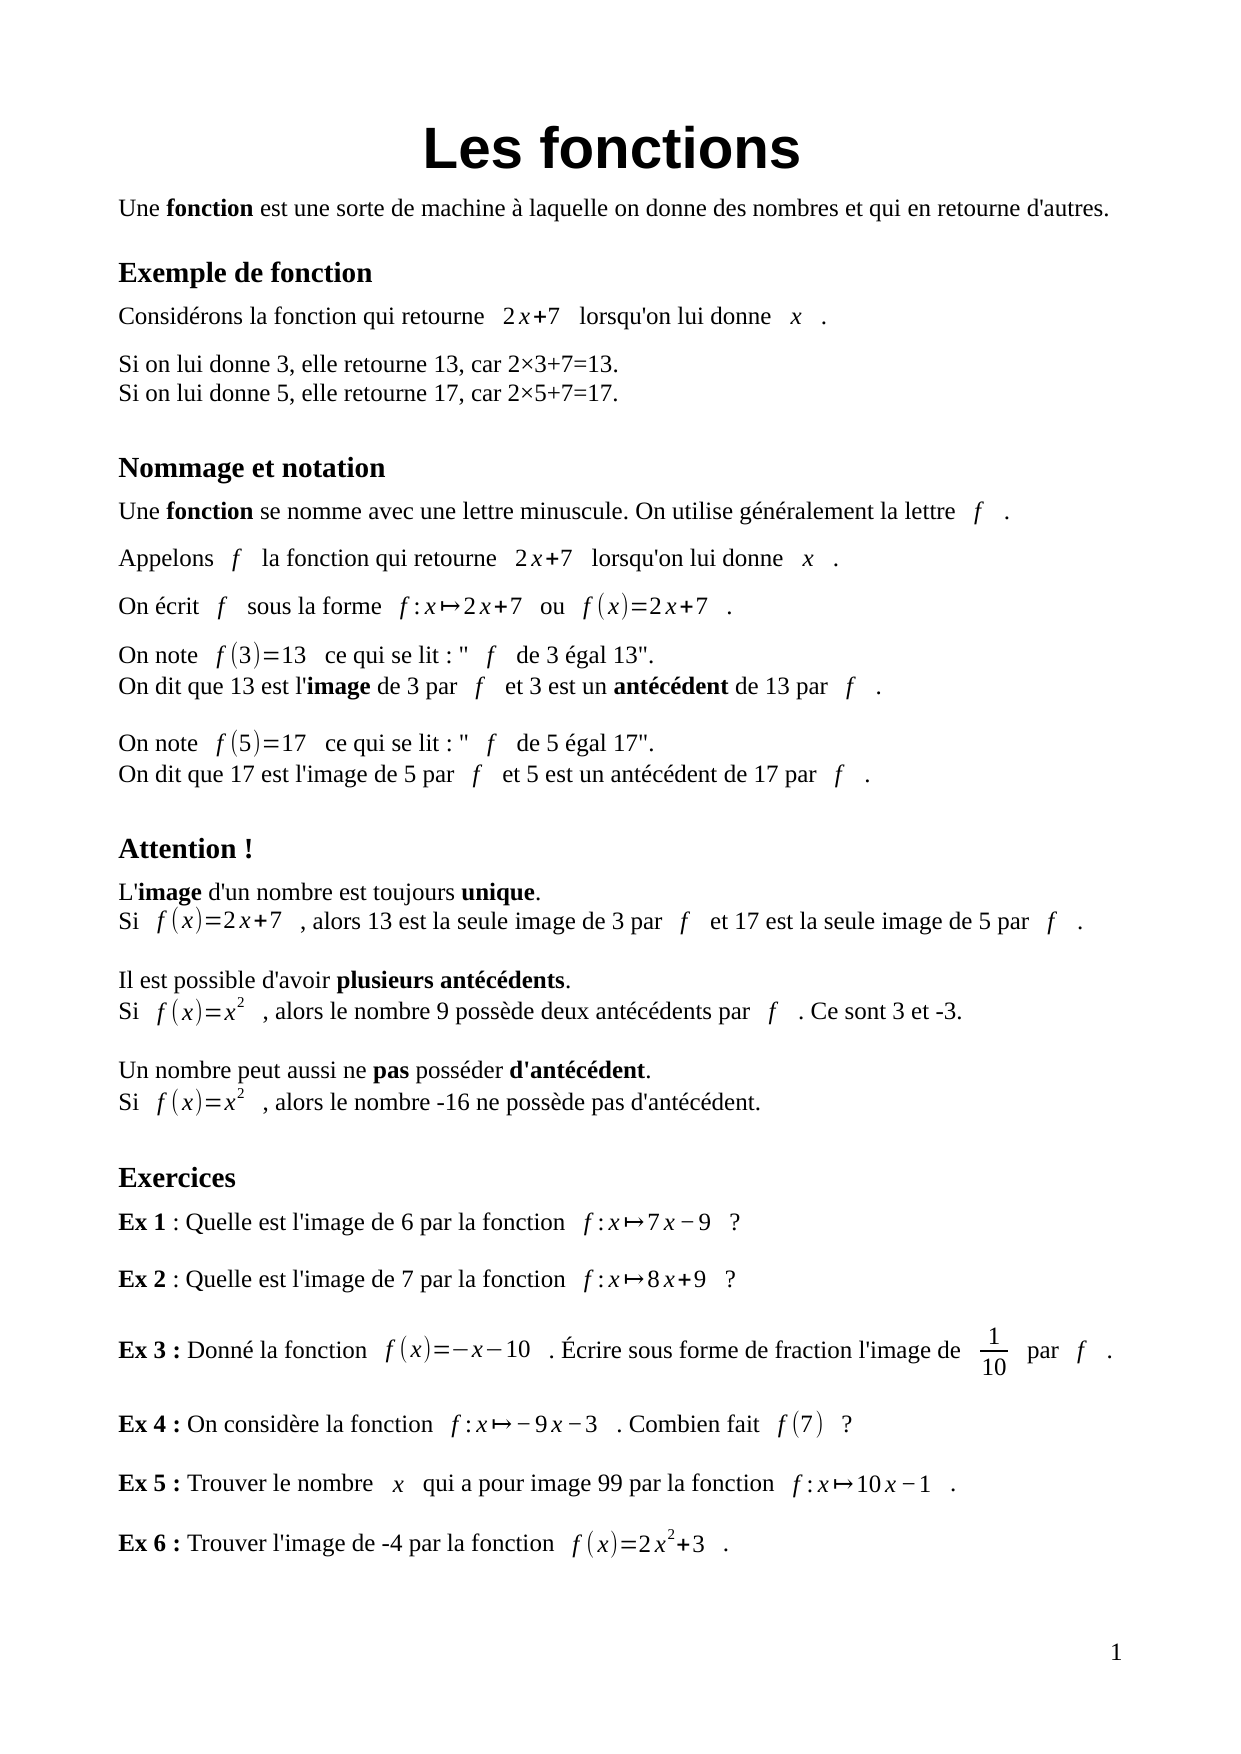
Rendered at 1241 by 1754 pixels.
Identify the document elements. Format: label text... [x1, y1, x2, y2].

subtitle Nommage et notation [118, 450, 1122, 483]
text On écritsous la formeou. [118, 591, 1122, 622]
subtitle Exercices [118, 1161, 1122, 1194]
title Les fonctions [118, 113, 1122, 181]
text Si, alors 13 est la seule image de 3 paret 17 est la seule image de 5 par. [118, 906, 1122, 936]
text On notece qui se lit : "de 5 égal 17". [118, 728, 1122, 759]
text On dit que 17 est l'image de 5 paret 5 est un antécédent de 17 par. [118, 759, 1122, 788]
text Une fonction se nomme avec une lettre minuscule. On utilise généralement la lettre. [118, 496, 1122, 524]
text Appelonsla fonction qui retournelorsqu'on lui donne. [118, 543, 1122, 572]
text Ex 4 : On considère la fonction. Combien fait? [118, 1409, 1122, 1440]
text Ex 6 : Trouver l'image de -4 par la fonction. [118, 1526, 1122, 1559]
text Ex 5 : Trouver le nombrequi a pour image 99 par la fonction. [118, 1468, 1122, 1497]
subtitle Attention ! [118, 831, 1122, 864]
text Si on lui donne 3, elle retourne 13, car 2×3+7=13. [118, 349, 1122, 378]
text Considérons la fonction qui retournelorsqu'on lui donne. [118, 301, 1122, 330]
text Il est possible d'avoir plusieurs antécédents. [118, 965, 1122, 994]
text On dit que 13 est l'image de 3 paret 3 est un antécédent de 13 par. [118, 671, 1122, 700]
text Ex 2 : Quelle est l'image de 7 par la fonction? [118, 1235, 1122, 1293]
text Une fonction est une sorte de machine à laquelle on donne des nombres et qui en retourne d'autres. [118, 193, 1122, 222]
text On notece qui se lit : "de 3 égal 13". [118, 640, 1122, 671]
subtitle Exemple de fonction [118, 255, 1122, 289]
text Ex 1 : Quelle est l'image de 6 par la fonction? [118, 1207, 1122, 1235]
text Un nombre peut aussi ne pas posséder d'antécédent. Si, alors le nombre -16 ne possède pas d'antécédent. [118, 1056, 1122, 1117]
text Si, alors le nombre 9 possède deux antécédents par. Ce sont 3 et -3. [118, 994, 1122, 1027]
text L'image d'un nombre est toujours unique. [118, 877, 1122, 906]
text Si on lui donne 5, elle retourne 17, car 2×5+7=17. [118, 378, 1122, 406]
text Ex 3 : Donné la fonction. Écrire sous forme de fraction l'image depar. [118, 1322, 1122, 1381]
